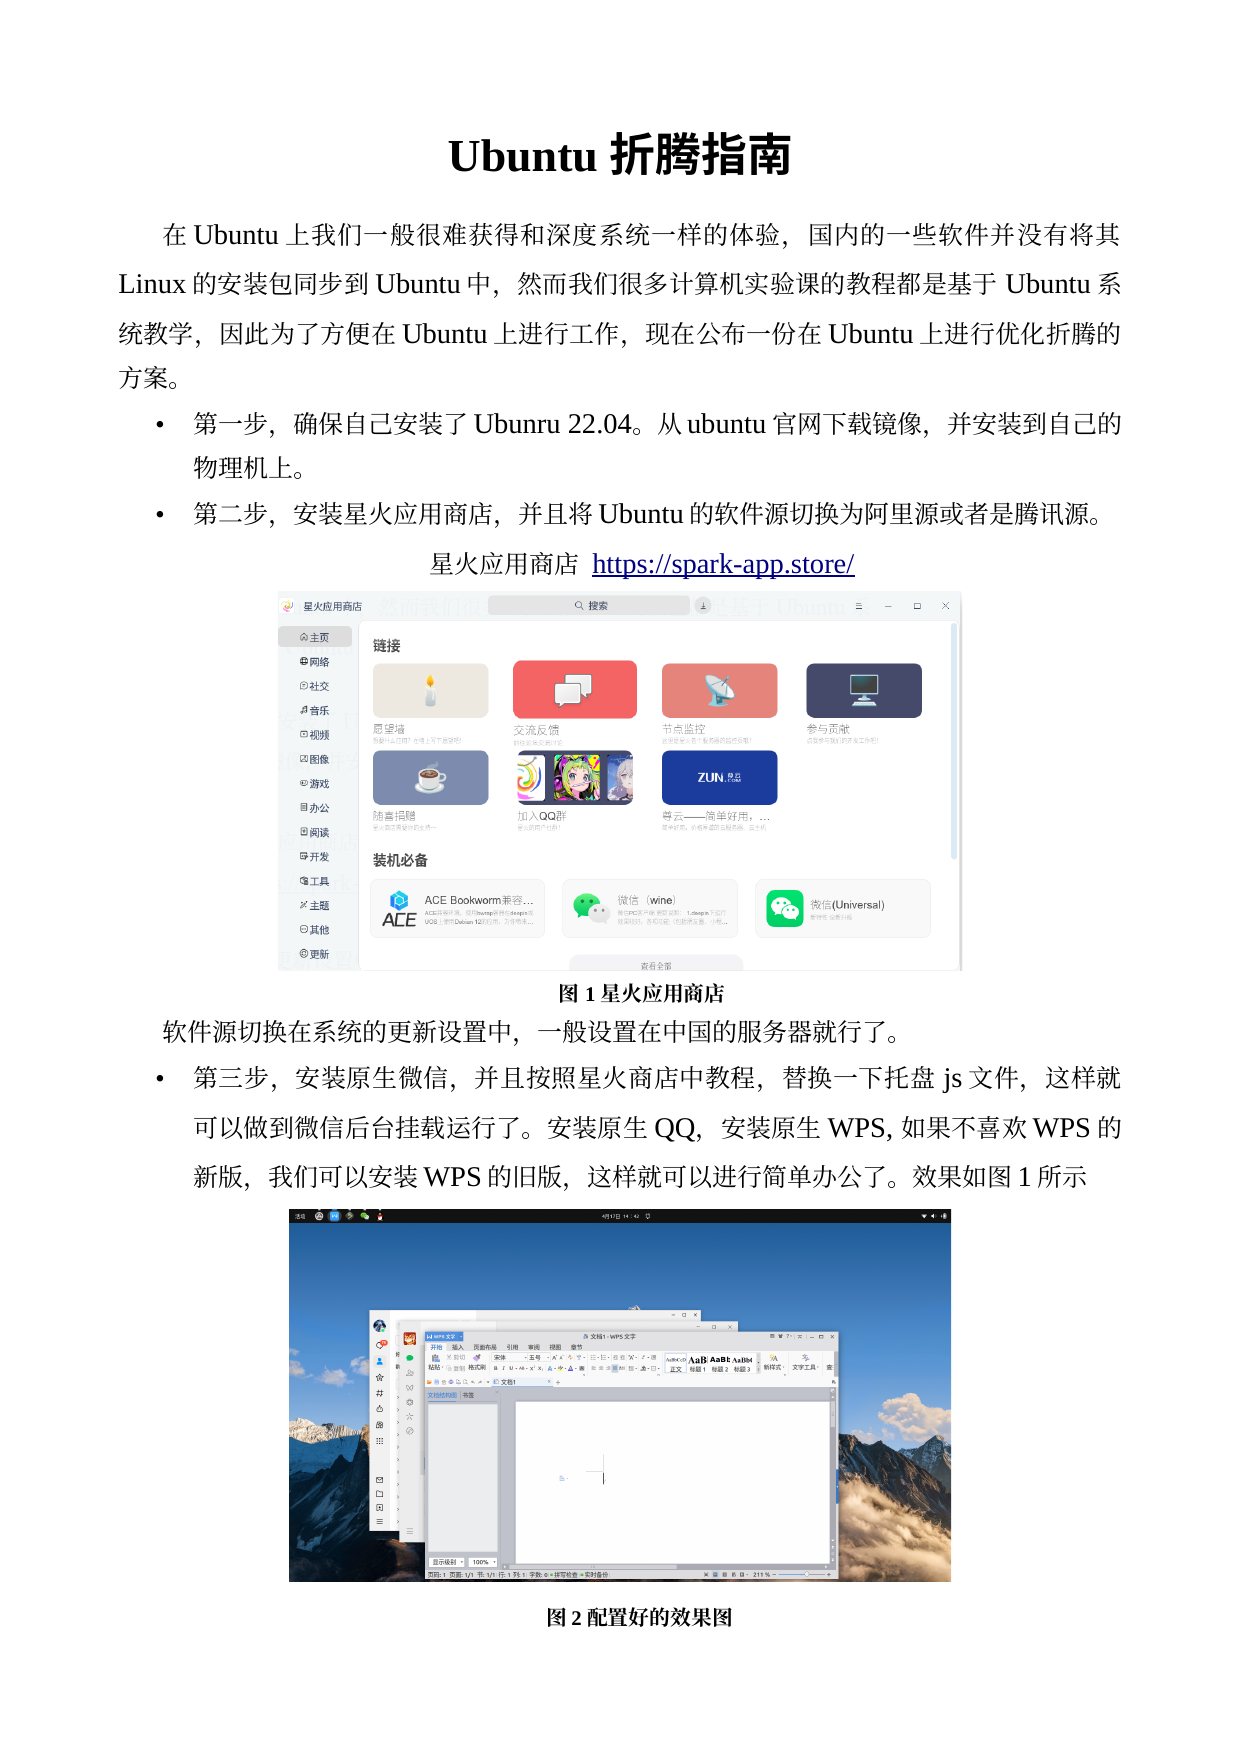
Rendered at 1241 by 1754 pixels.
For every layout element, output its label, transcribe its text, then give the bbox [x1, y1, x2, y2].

list 第二步，安装星火应用商店，并且将Ubuntu的软件源切换为阿里源或者是腾讯源。 [156, 497, 1122, 530]
text 图2 配置好的效果图 [118, 1209, 1122, 1631]
text 星火应用商店 https://spark-app.store/ [118, 547, 1122, 579]
list 第一步，确保自己安装了Ubunru 22.04。从ubuntu官网下载镜像，并安装到自己的物理机上。 [156, 407, 1122, 483]
text Ubuntu 折腾指南 [118, 118, 1122, 185]
text 在Ubuntu上我们一般很难获得和深度系统一样的体验，国内的一些软件并没有将其Linux的安装包同步到Ubuntu中，然而我们很多计算机实验课的教程都是基于Ubuntu系统教学，因此为了方便在Ubuntu上进行工作，现在公布一份在Ubuntu上进行优化折腾的方案。 [118, 218, 1122, 392]
picture [277, 591, 963, 971]
picture [289, 1209, 952, 1582]
list 第三步，安装原生微信，并且按照星火商店中教程，替换一下托盘js文件，这样就可以做到微信后台挂载运行了。安装原生QQ，安装原生WPS, 如果不喜欢WPS的新版，我们可以安装WPS的旧版，这样就可以进行简单办公了。效果如图1所示 [156, 1061, 1122, 1193]
text 软件源切换在系统的更新设置中，一般设置在中国的服务器就行了。 [118, 1018, 1122, 1047]
text 图 1 星火应用商店 [118, 596, 1122, 1006]
